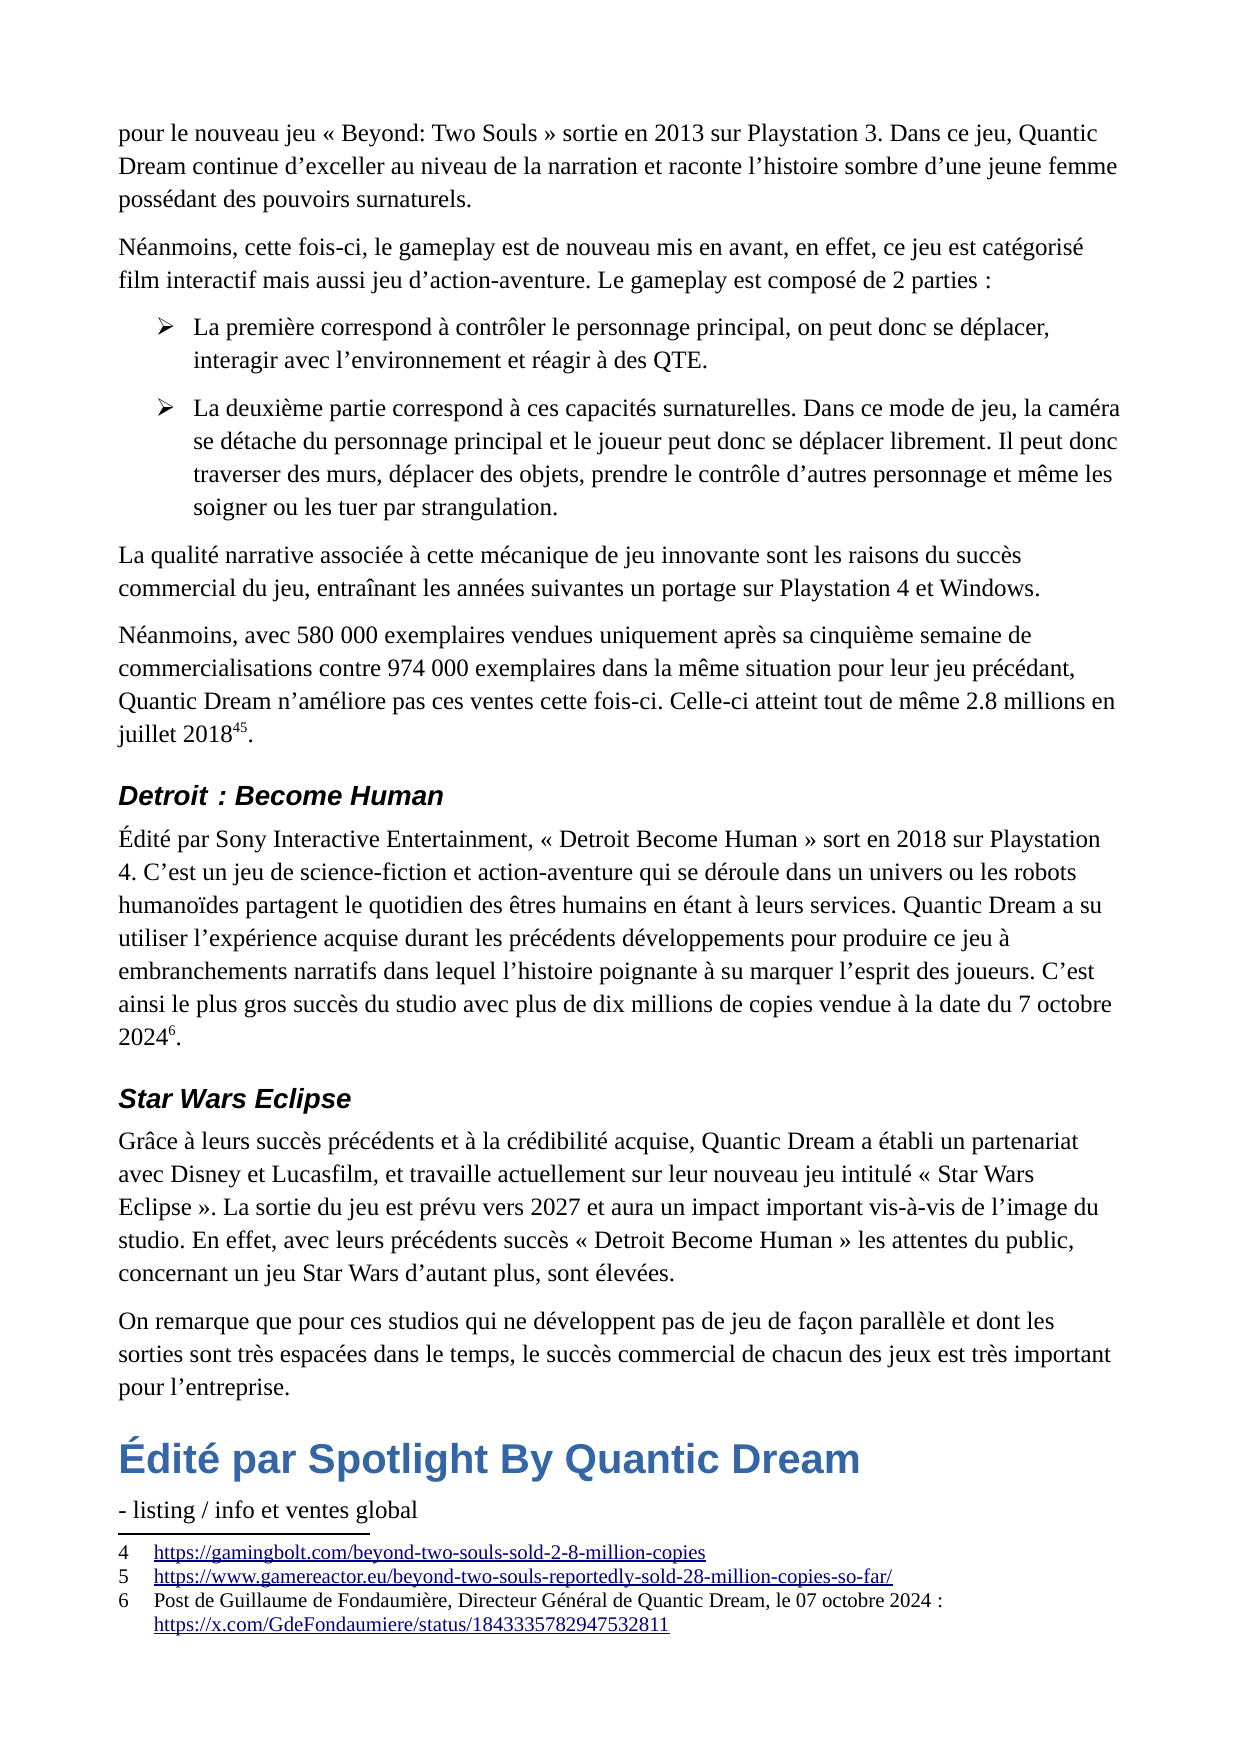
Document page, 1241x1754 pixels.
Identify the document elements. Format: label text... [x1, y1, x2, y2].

subtitle Star Wars Eclipse [118, 1082, 1122, 1114]
text https://gamingbolt.com/beyond-two-souls-sold-2-8-million-copies [118, 1539, 1122, 1564]
subtitle Detroit : Become Human [118, 779, 1122, 811]
text https://www.gamereactor.eu/beyond-two-souls-reportedly-sold-28-million-copies-so-far/ [118, 1564, 1122, 1588]
text Néanmoins, cette fois-ci, le gameplay est de nouveau mis en avant, en effet, ce jeu est catégorisé film interactif mais aussi jeu d’action-aventure. Le gameplay est composé de 2 parties : [118, 232, 1122, 293]
list La première correspond à contrôler le personnage principal, on peut donc se déplacer, interagir avec l’environnement et réagir à des QTE. [156, 312, 1122, 374]
list La deuxième partie correspond à ces capacités surnaturelles. Dans ce mode de jeu, la caméra se détache du personnage principal et le joueur peut donc se déplacer librement. Il peut donc traverser des murs, déplacer des objets, prendre le contrôle d’autres personnage et même les soigner ou les tuer par strangulation. [156, 393, 1122, 521]
text pour le nouveau jeu « Beyond: Two Souls » sortie en 2013 sur Playstation 3. Dans ce jeu, Quantic Dream continue d’exceller au niveau de la narration et raconte l’histoire sombre d’une jeune femme possédant des pouvoirs surnaturels. [118, 118, 1122, 213]
text Néanmoins, avec 580 000 exemplaires vendues uniquement après sa cinquième semaine de commercialisations contre 974 000 exemplaires dans la même situation pour leur jeu précédant, Quantic Dream n’améliore pas ces ventes cette fois-ci. Celle-ci atteint tout de même 2.8 millions en juillet 2018. [118, 620, 1122, 748]
text - listing / info et ventes global [118, 1495, 1122, 1523]
text Édité par Sony Interactive Entertainment, « Detroit Become Human » sort en 2018 sur Playstation 4. C’est un jeu de science-fiction et action-aventure qui se déroule dans un univers ou les robots humanoïdes partagent le quotidien des êtres humains en étant à leurs services. Quantic Dream a su utiliser l’expérience acquise durant les précédents développements pour produire ce jeu à embranchements narratifs dans lequel l’histoire poignante à su marquer l’esprit des joueurs. C’est ainsi le plus gros succès du studio avec plus de dix millions de copies vendue à la date du 7 octobre 2024. [118, 824, 1122, 1051]
text On remarque que pour ces studios qui ne développent pas de jeu de façon parallèle et dont les sorties sont très espacées dans le temps, le succès commercial de chacun des jeux est très important pour l’entreprise. [118, 1306, 1122, 1401]
subtitle Édité par Spotlight By Quantic Dream [118, 1434, 1122, 1482]
text Grâce à leurs succès précédents et à la crédibilité acquise, Quantic Dream a établi un partenariat avec Disney et Lucasfilm, et travaille actuellement sur leur nouveau jeu intitulé « Star Wars Eclipse ». La sortie du jeu est prévu vers 2027 et aura un impact important vis-à-vis de l’image du studio. En effet, avec leurs précédents succès « Detroit Become Human » les attentes du public, concernant un jeu Star Wars d’autant plus, sont élevées. [118, 1126, 1122, 1287]
text La qualité narrative associée à cette mécanique de jeu innovante sont les raisons du succès commercial du jeu, entraînant les années suivantes un portage sur Playstation 4 et Windows. [118, 540, 1122, 601]
text Post de Guillaume de Fondaumière, Directeur Général de Quantic Dream, le 07 octobre 2024 : https://x.com/GdeFondaumiere/status/1843335782947532811 [118, 1588, 1122, 1636]
